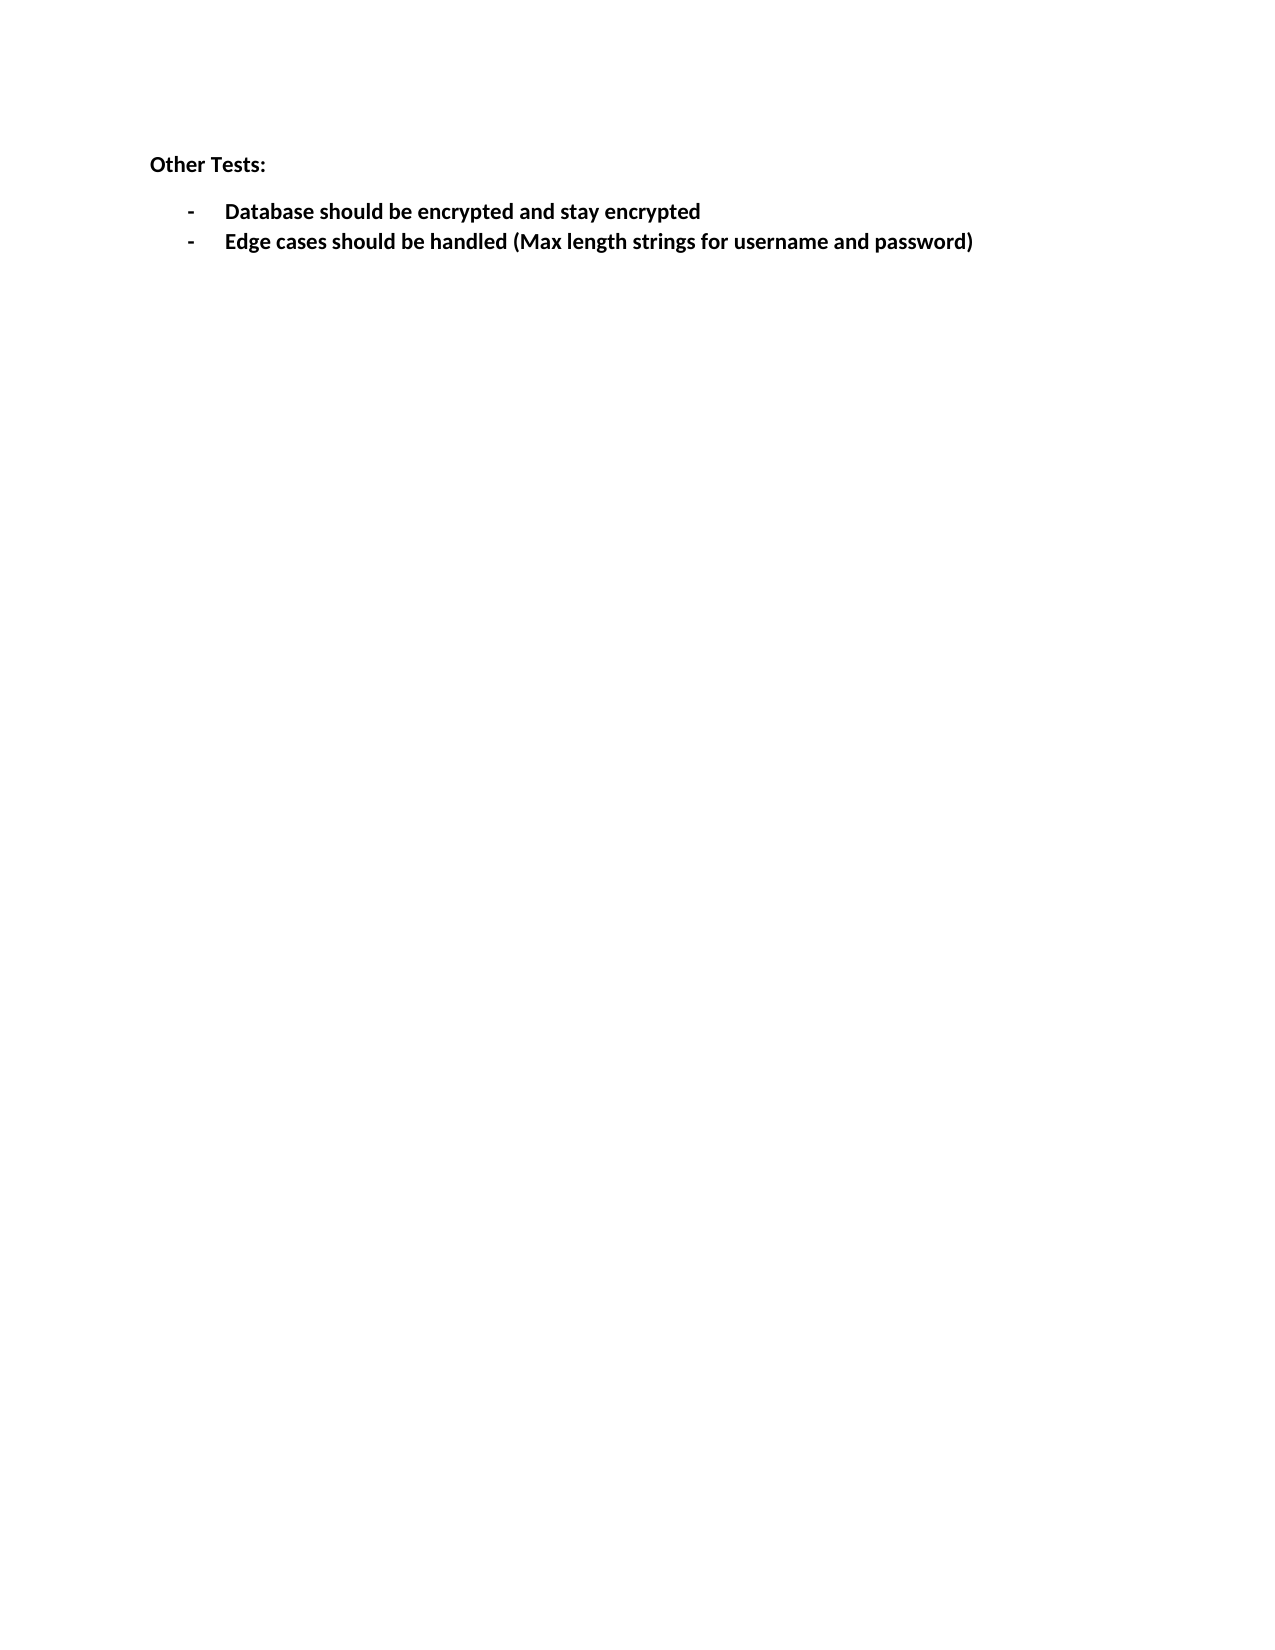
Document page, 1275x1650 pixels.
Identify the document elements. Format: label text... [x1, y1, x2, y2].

list Database should be encrypted and stay encrypted [187, 197, 1125, 225]
text Other Tests: [150, 150, 1125, 178]
list Edge cases should be handled (Max length strings for username and password) [187, 227, 1125, 255]
